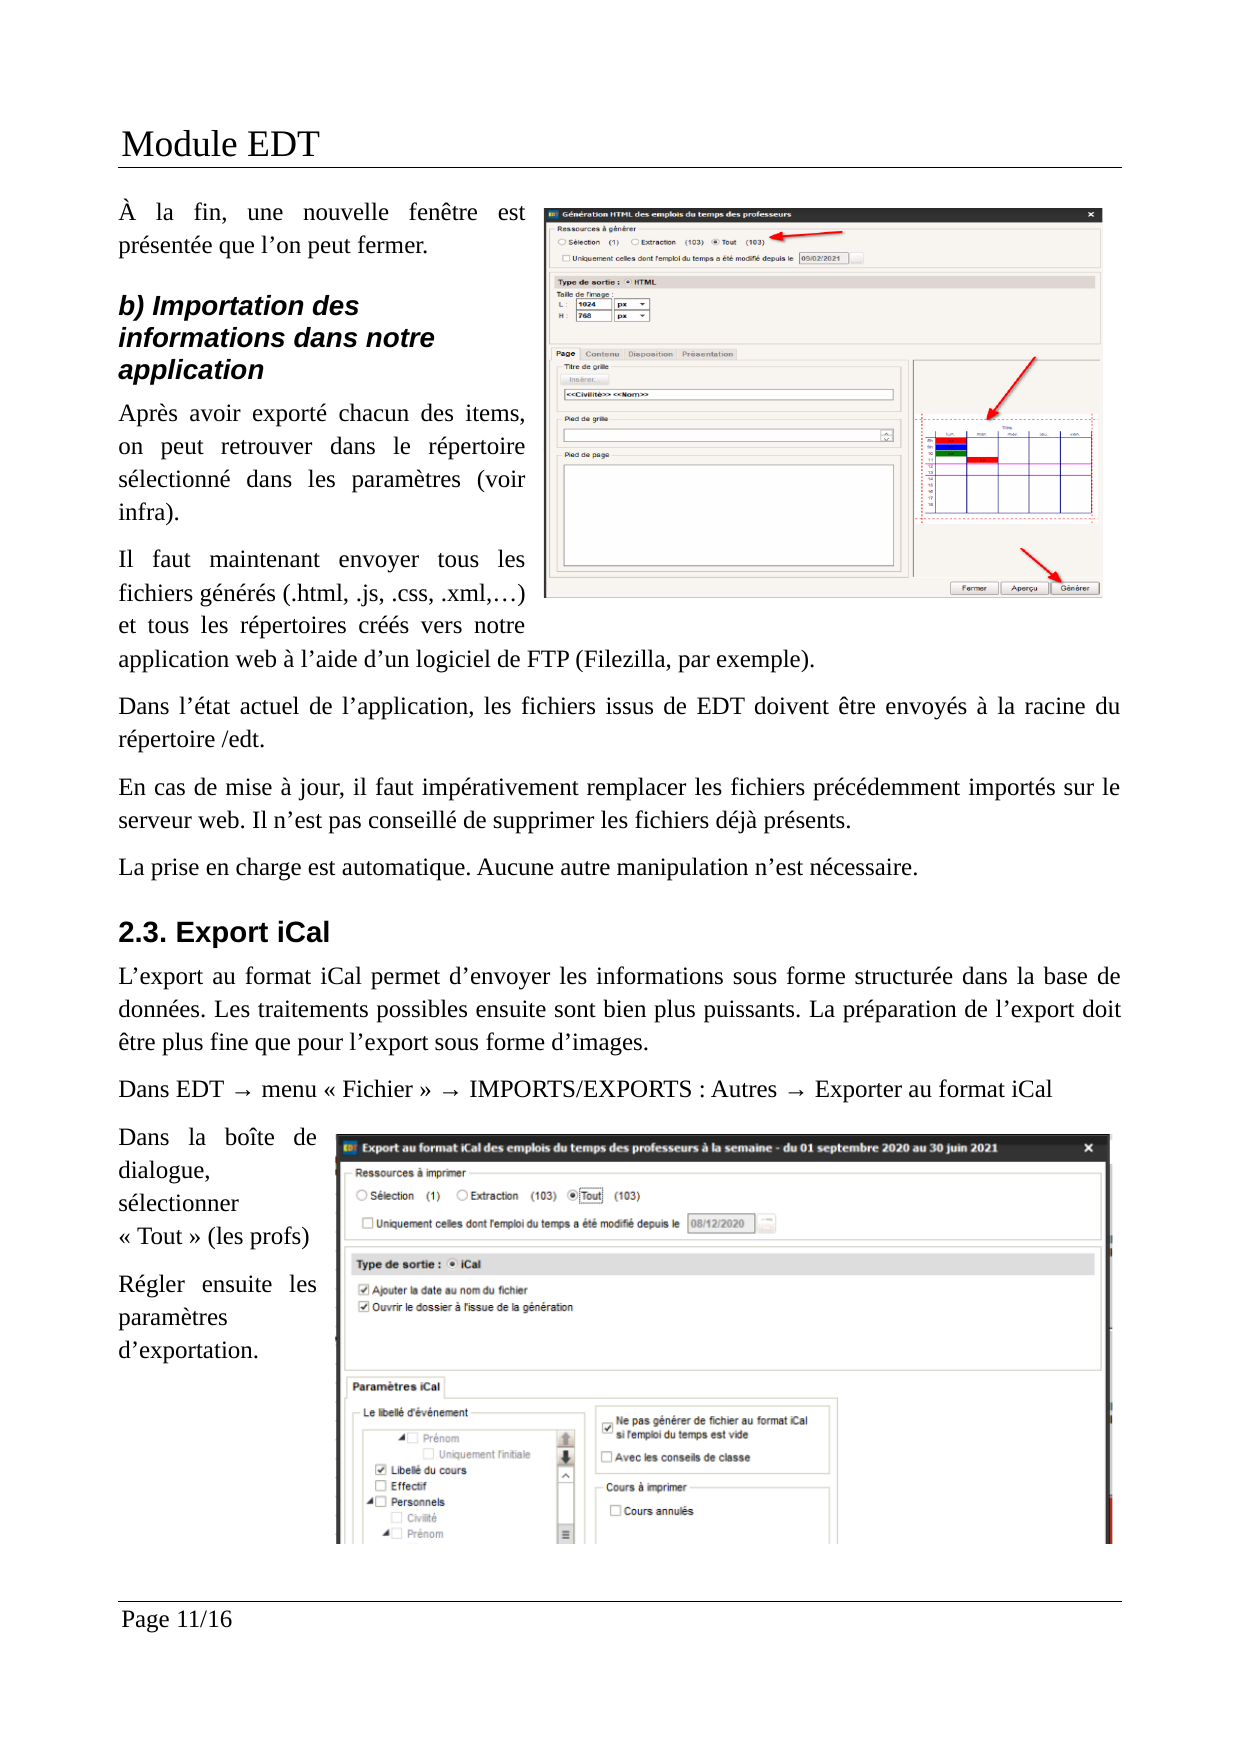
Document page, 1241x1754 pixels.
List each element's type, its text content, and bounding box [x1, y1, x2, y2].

text Dans l’état actuel de l’application, les fichiers issus de EDT doivent être envoyés à la racine du répertoire /edt. [118, 691, 1122, 753]
text Dans la boîte de dialogue, sélectionner « Tout » (les profs) [118, 1122, 1122, 1250]
text Il faut maintenant envoyer tous les fichiers générés (.html, .js, .css, .xml,…) et tous les répertoires créés vers notre application web à l’aide d’un logiciel de FTP (Filezilla, par exemple). [118, 544, 1122, 672]
text La prise en charge est automatique. Aucune autre manipulation n’est nécessaire. [118, 852, 1122, 881]
subtitle Export iCal [118, 915, 1122, 948]
text Régler ensuite les paramètres d’exportation. [118, 1269, 335, 1364]
text Après avoir exporté chacun des items, on peut retrouver dans le répertoire sélectionné dans les paramètres (voir infra). [118, 398, 543, 526]
text L’export au format iCal permet d’envoyer les informations sous forme structurée dans la base de données. Les traitements possibles ensuite sont bien plus puissants. La préparation de l’export doit être plus fine que pour l’export sous forme d’images. [118, 961, 1122, 1056]
text En cas de mise à jour, il faut impérativement remplacer les fichiers précédemment importés sur le serveur web. Il n’est pas conseillé de supprimer les fichiers déjà présents. [118, 772, 1122, 834]
picture [335, 1134, 1113, 1544]
text À la fin, une nouvelle fenêtre est présentée que l’on peut fermer. [118, 197, 1122, 258]
subtitle Importation des informations dans notre application [118, 290, 543, 385]
subtitle [1103, 290, 1122, 385]
picture [543, 208, 1103, 598]
text [1103, 398, 1122, 526]
text Dans EDT → menu « Fichier » → IMPORTS/EXPORTS : Autres → Exporter au format iCal [118, 1074, 1122, 1103]
